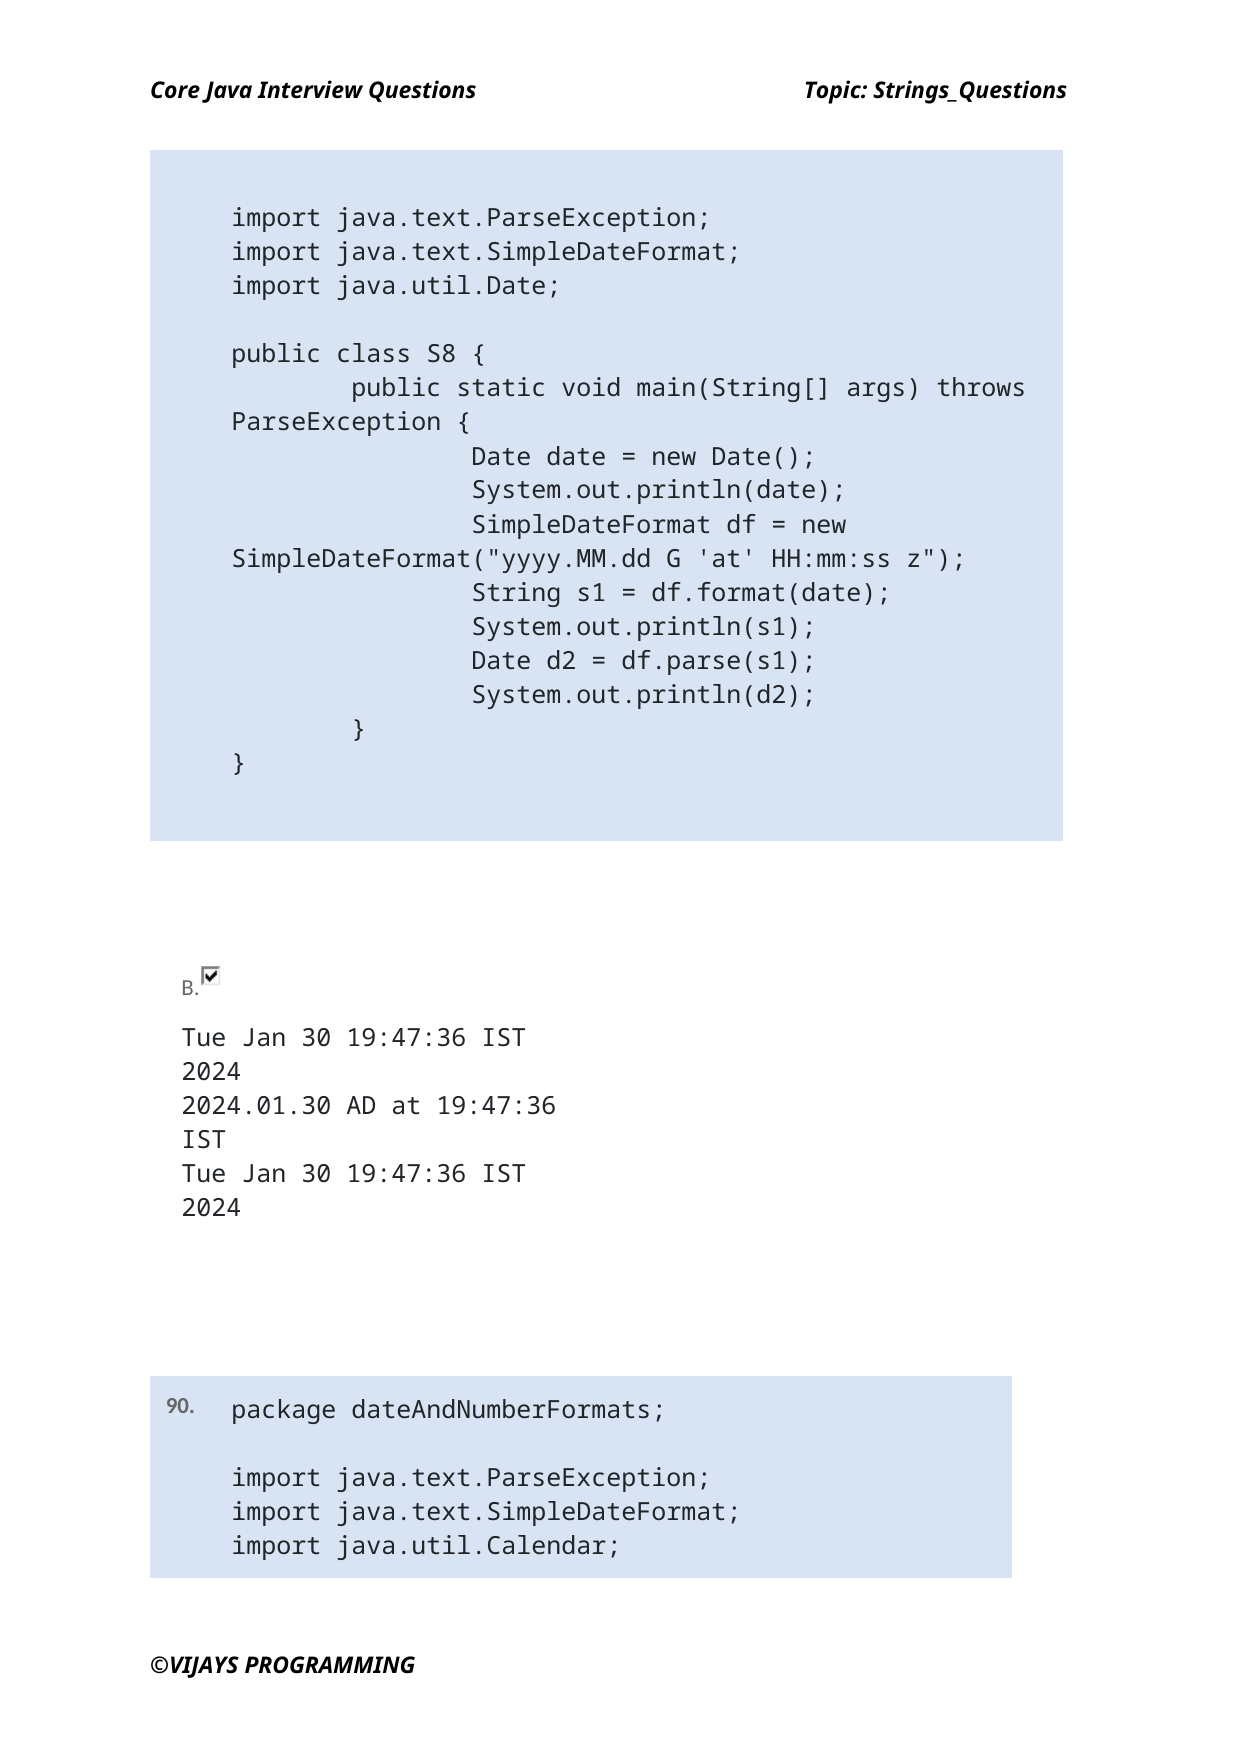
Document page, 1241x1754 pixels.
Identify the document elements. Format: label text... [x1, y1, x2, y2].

table_cell 90. [150, 1376, 216, 1578]
table_cell [1012, 1376, 1063, 1578]
table_header import java.text.ParseException; import java.text.SimpleDateFormat; import java.util.Date; public class S8 { public static void main(String[] args) throws ParseException { Date date = new Date(); System.out.println(date); SimpleDateFormat df = new SimpleDateFormat("yyyy.MM.dd G 'at' HH:mm:ss z"); String s1 = df.format(date); System.out.println(s1); Date d2 = df.parse(s1); System.out.println(d2); } } [216, 150, 1063, 841]
table_cell [1063, 1376, 1090, 1578]
table_cell package dateAndNumberFormats; import java.text.ParseException; import java.text.SimpleDateFormat; import java.util.Calendar; [216, 1376, 1012, 1578]
table_header [181, 857, 594, 959]
table_cell [150, 841, 1090, 1376]
table_header B. Tue Jan 30 19:47:36 IST 2024 2024.01.30 AD at 19:47:36 IST Tue Jan 30 19:47:36 IST 2024 [181, 959, 580, 1292]
table_header [150, 150, 216, 841]
table_header [181, 1292, 429, 1360]
table_header [1063, 150, 1090, 841]
